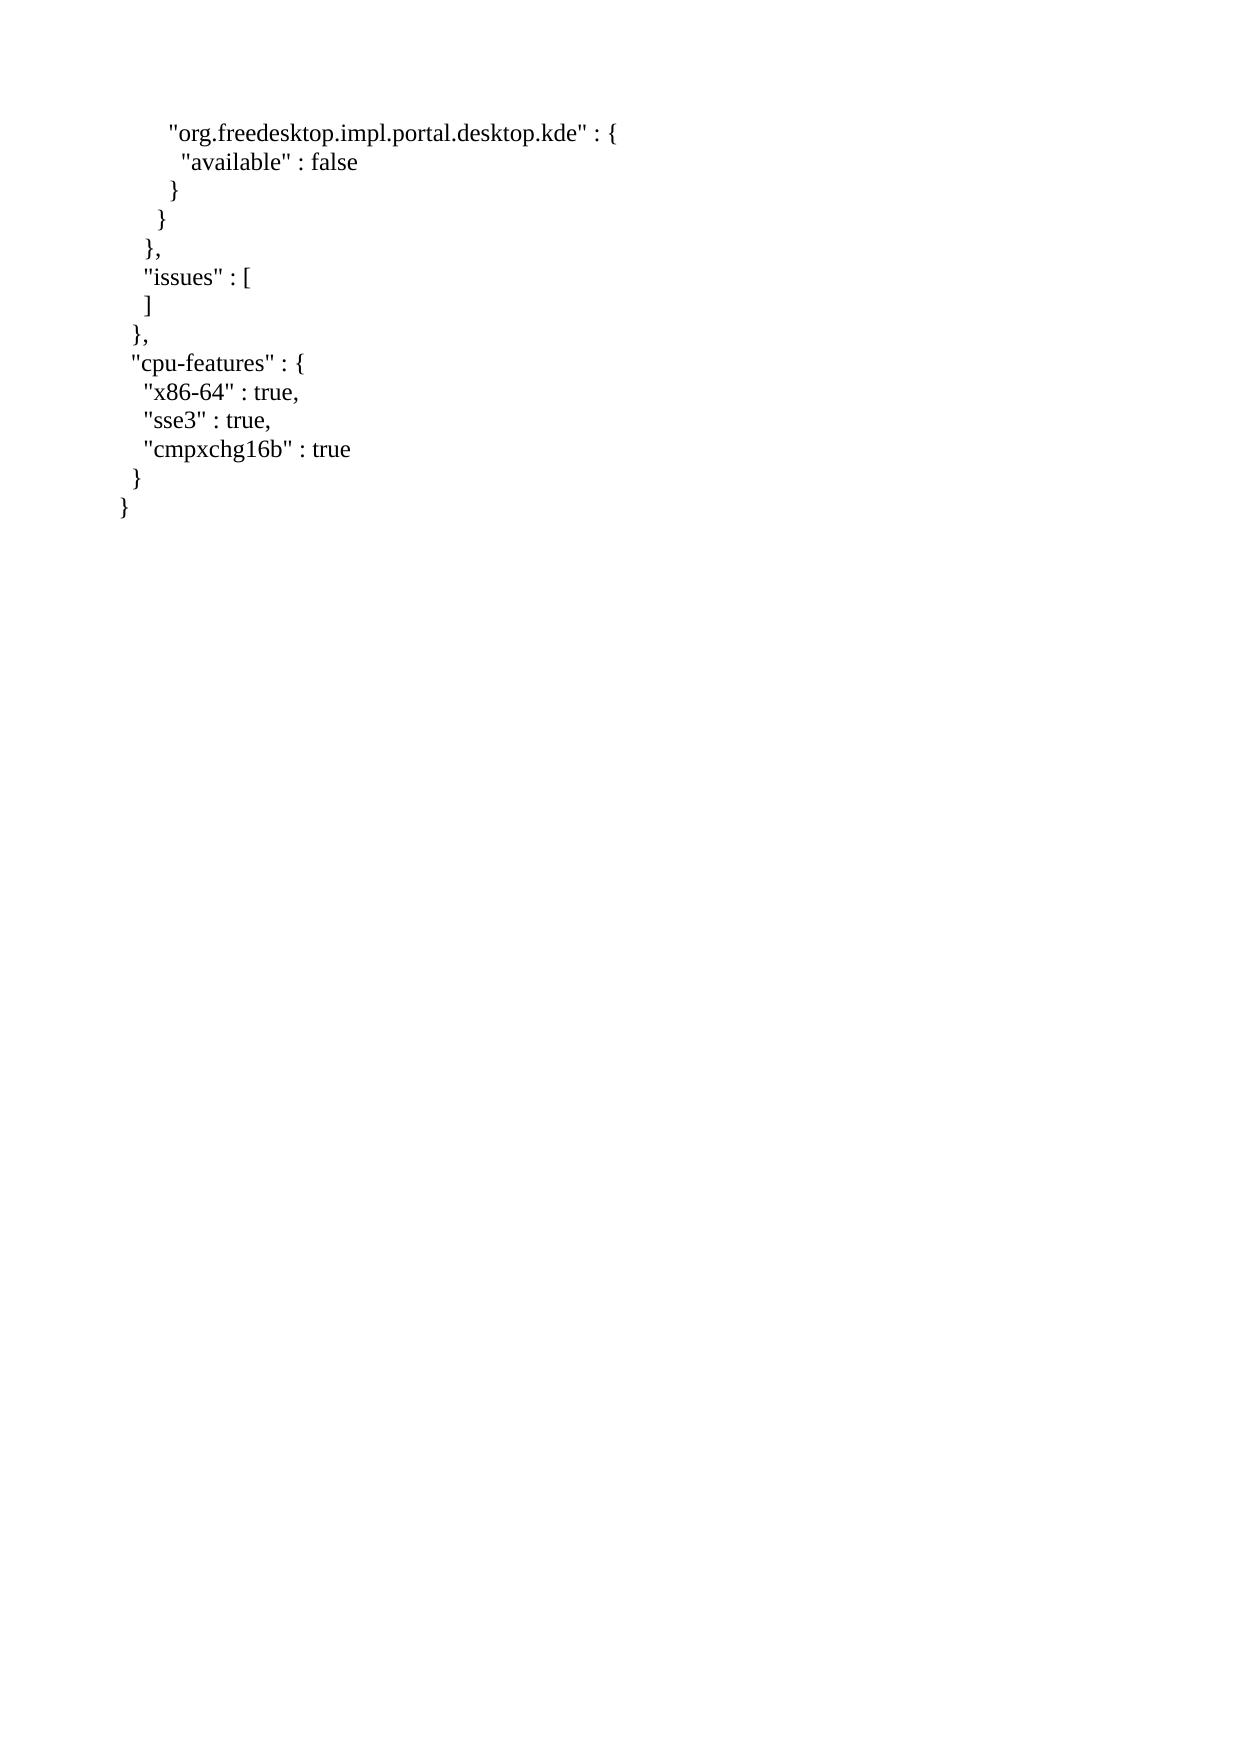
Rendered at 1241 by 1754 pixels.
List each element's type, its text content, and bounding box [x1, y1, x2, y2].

text }, [118, 233, 1122, 262]
text "cpu-features" : { [118, 348, 1122, 377]
text } [118, 463, 1122, 492]
text "available" : false [118, 147, 1122, 176]
text "issues" : [ [118, 262, 1122, 291]
text "sse3" : true, [118, 406, 1122, 434]
text "x86-64" : true, [118, 377, 1122, 406]
text }, [118, 319, 1122, 348]
text "org.freedesktop.impl.portal.desktop.kde" : { [118, 118, 1122, 147]
text } [118, 492, 1122, 521]
text } [118, 176, 1122, 204]
text } [118, 204, 1122, 233]
text ] [118, 291, 1122, 319]
text "cmpxchg16b" : true [118, 434, 1122, 463]
